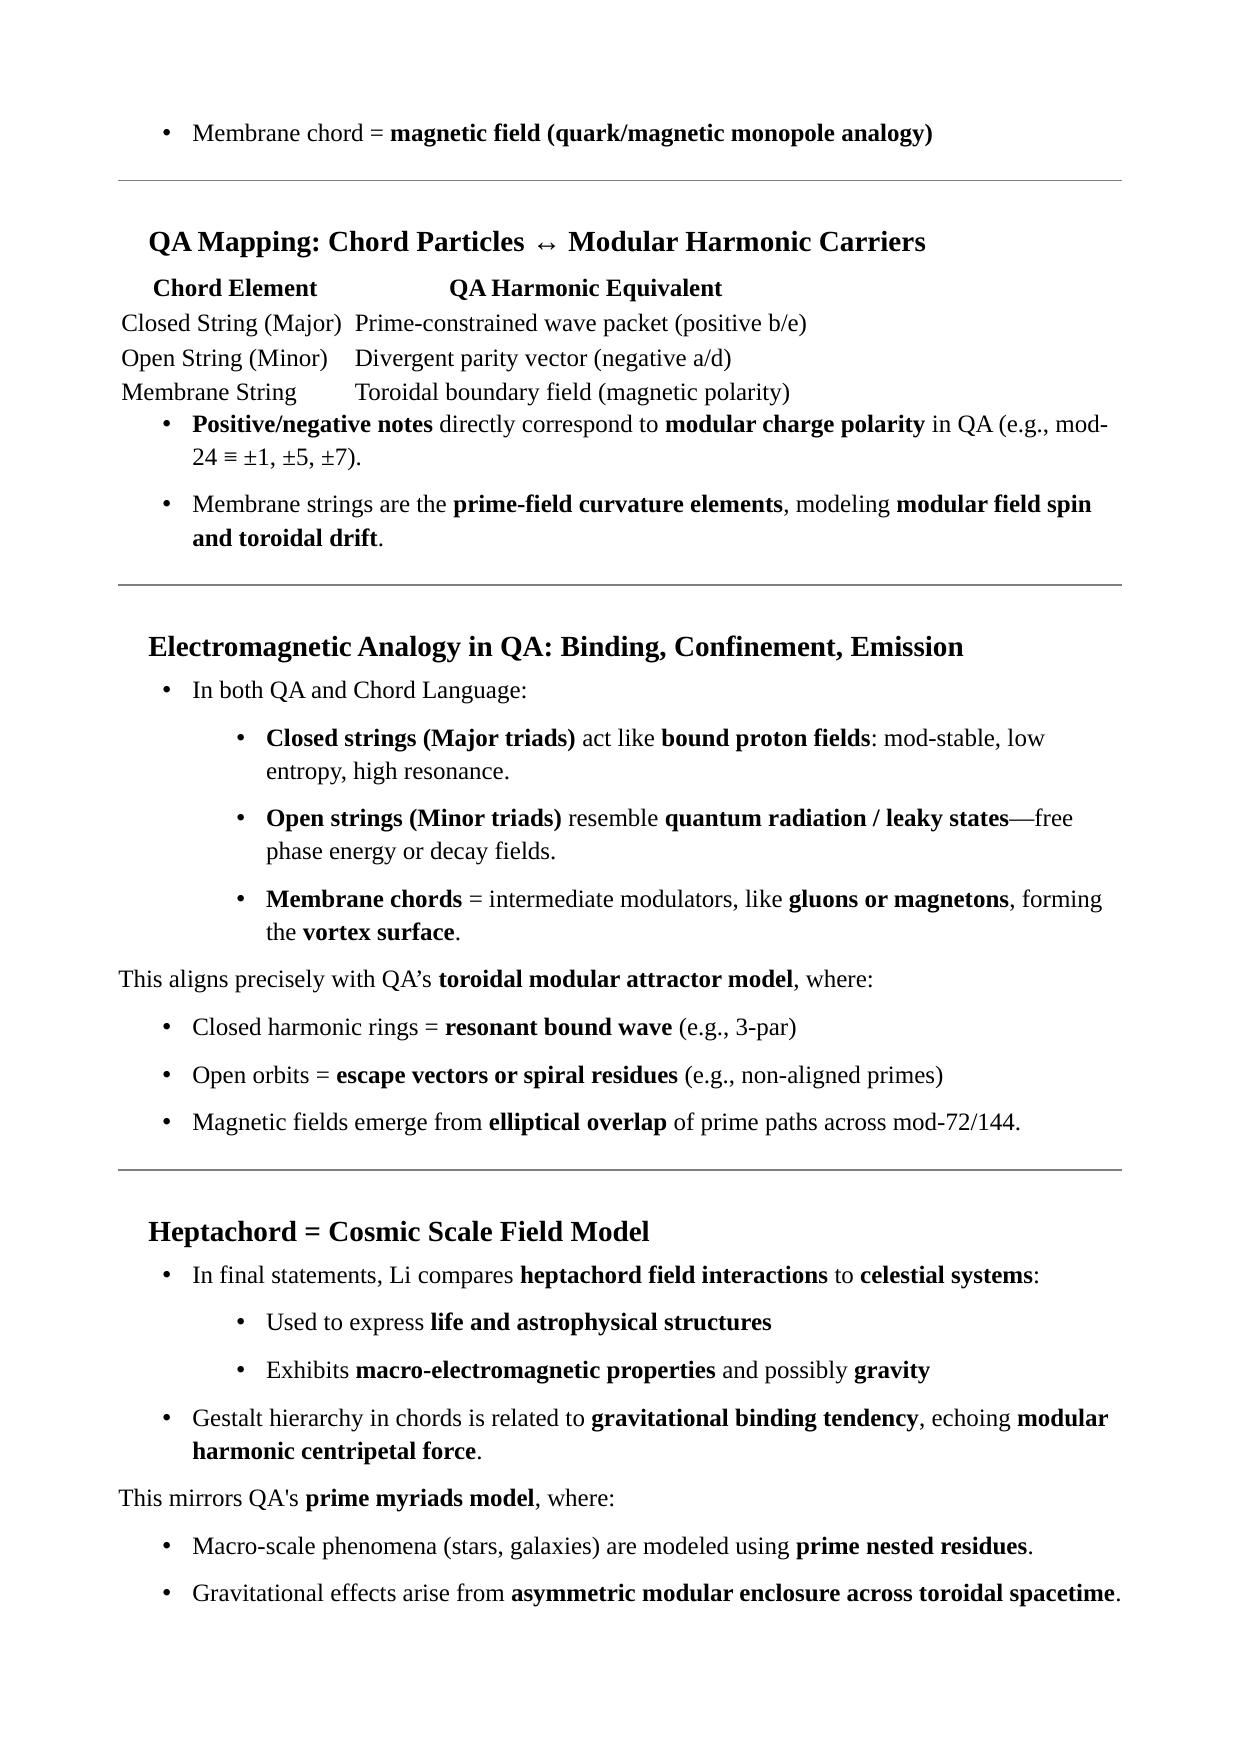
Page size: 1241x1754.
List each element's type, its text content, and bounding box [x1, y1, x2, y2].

list Closed harmonic rings = resonant bound wave (e.g., 3-par) [162, 1012, 1122, 1041]
table_header Chord Element [118, 271, 352, 305]
table_cell Membrane String [118, 374, 352, 409]
list Gravitational effects arise from asymmetric modular enclosure across toroidal spacetime. [162, 1578, 1122, 1607]
list Positive/negative notes directly correspond to modular charge polarity in QA (e.g., mod-24 ≡ ±1, ±5, ±7). [162, 409, 1122, 471]
table_cell Prime-constrained wave packet (positive b/e) [352, 305, 820, 340]
subtitle 🔗 QA Mapping: Chord Particles ↔ Modular Harmonic Carriers [118, 224, 1122, 258]
list Magnetic fields emerge from elliptical overlap of prime paths across mod-72/144. [162, 1107, 1122, 1136]
text This mirrors QA's prime myriads model, where: [118, 1483, 1122, 1512]
list Closed strings (Major triads) act like bound proton fields: mod-stable, low entropy, high resonance. [236, 723, 1122, 784]
list Exhibits macro-electromagnetic properties and possibly gravity [236, 1355, 1122, 1384]
table_cell Divergent parity vector (negative a/d) [352, 340, 820, 374]
list Membrane chords = intermediate modulators, like gluons or magnetons, forming the vortex surface. [236, 884, 1122, 946]
list Membrane strings are the prime-field curvature elements, modeling modular field spin and toroidal drift. [162, 489, 1122, 551]
list Open strings (Minor triads) resemble quantum radiation / leaky states—free phase energy or decay fields. [236, 803, 1122, 865]
subtitle 🧲 Electromagnetic Analogy in QA: Binding, Confinement, Emission [118, 629, 1122, 663]
table_cell Closed String (Major) [118, 305, 352, 340]
list Open orbits = escape vectors or spiral residues (e.g., non-aligned primes) [162, 1060, 1122, 1088]
list In final statements, Li compares heptachord field interactions to celestial systems: [162, 1260, 1122, 1289]
table_header QA Harmonic Equivalent [352, 271, 820, 305]
list Gestalt hierarchy in chords is related to gravitational binding tendency, echoing modular harmonic centripetal force. [162, 1403, 1122, 1464]
list Macro-scale phenomena (stars, galaxies) are modeled using prime nested residues. [162, 1531, 1122, 1560]
subtitle 🌌 Heptachord = Cosmic Scale Field Model [118, 1214, 1122, 1247]
list In both QA and Chord Language: [162, 675, 1122, 704]
table_cell Open String (Minor) [118, 340, 352, 374]
table_cell Toroidal boundary field (magnetic polarity) [352, 374, 820, 409]
list Membrane chord = magnetic field (quark/magnetic monopole analogy) [162, 118, 1122, 147]
list Used to express life and astrophysical structures [236, 1307, 1122, 1336]
text This aligns precisely with QA’s toroidal modular attractor model, where: [118, 964, 1122, 993]
